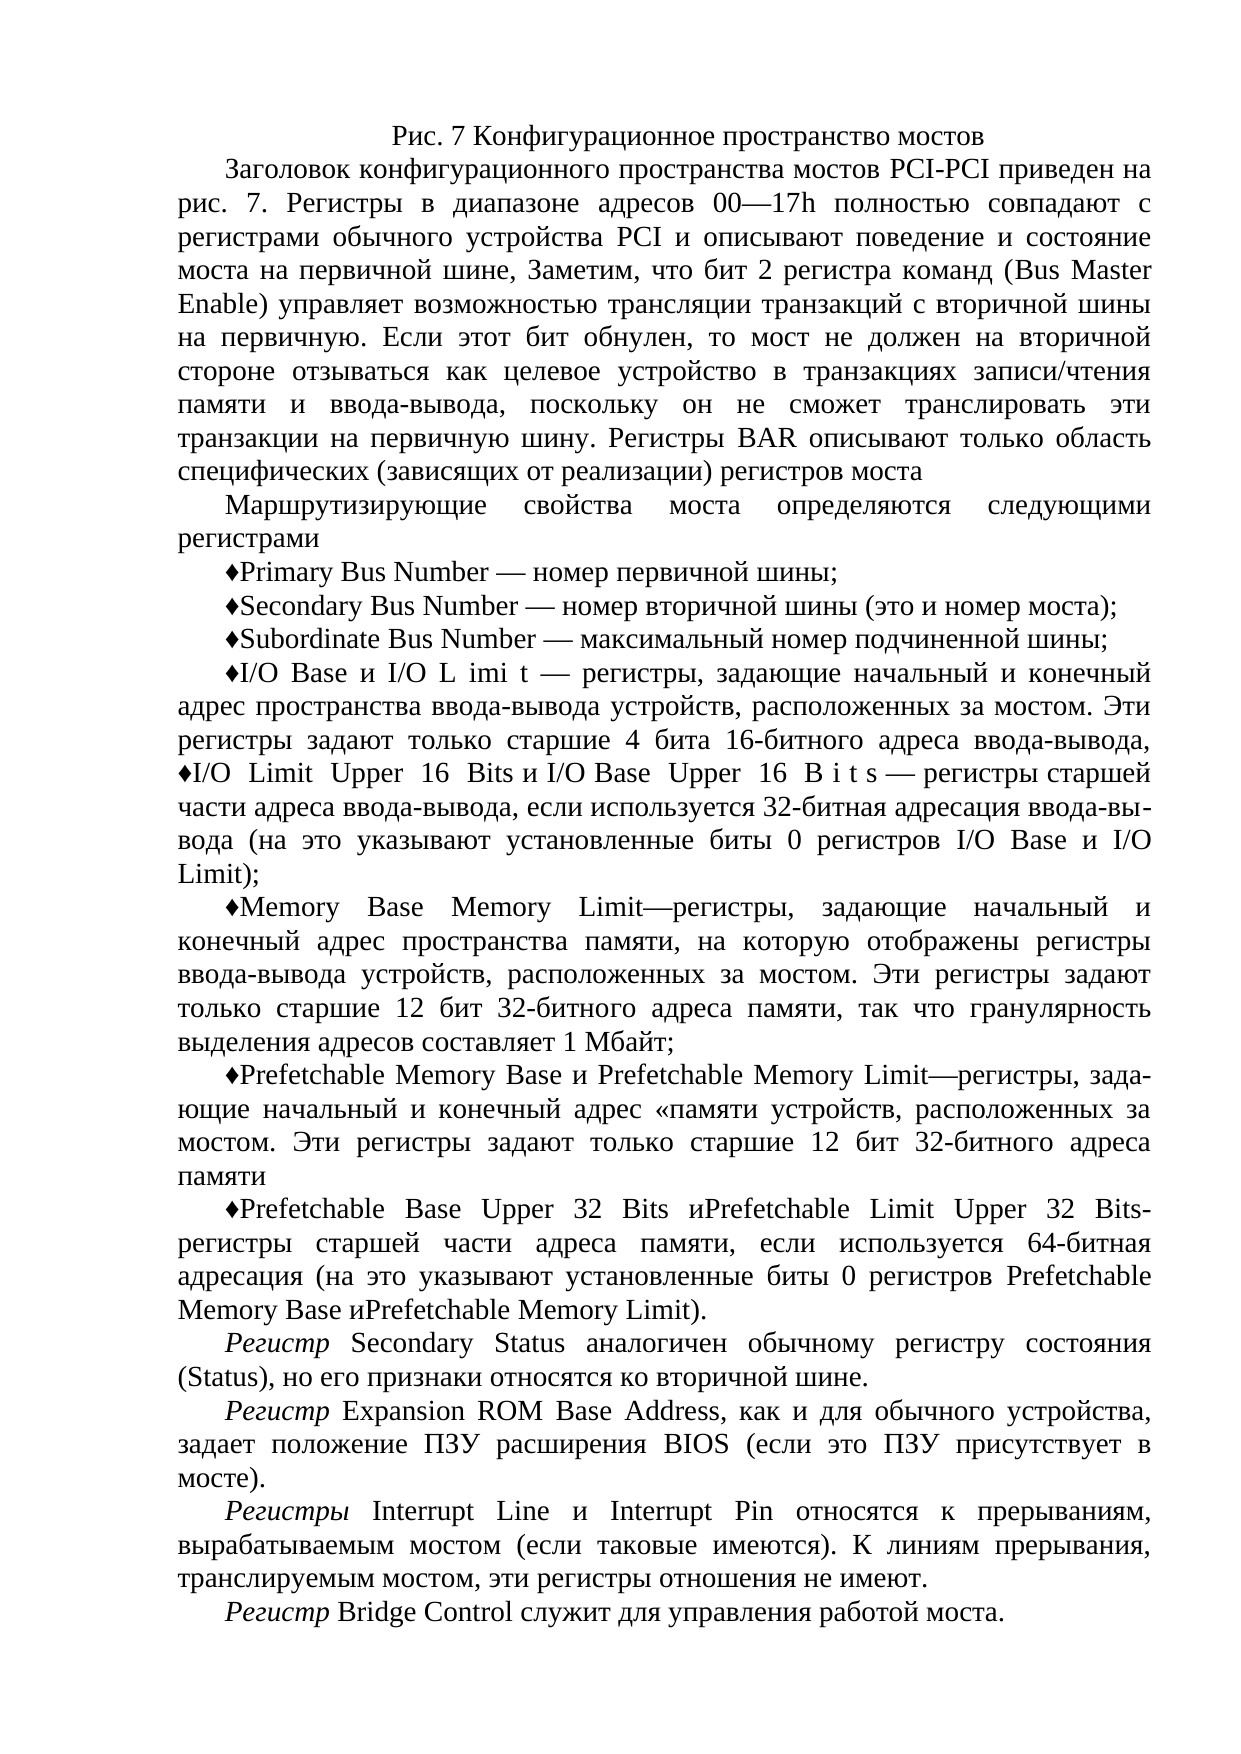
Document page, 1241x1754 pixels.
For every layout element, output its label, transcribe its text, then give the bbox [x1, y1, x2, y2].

text ♦Memory Base Memory Limit—регистры, задающие начальный и конечный адрес пространства памяти, на которую отображены регистры ввода-вывода устройств, расположенных за мостом. Эти регистры задают только старшие 12 бит 32-битно­го адреса памяти, так что гранулярность выделения адресов составляет 1 Мбайт; [177, 889, 1152, 1057]
text ♦I/O Base и I/O L imi t — регистры, задающие начальный и конечный адрес пространства ввода-вывода устройств, расположенных за мостом. Эти регистры задают только старшие 4 бита 16-битного адреса ввода-вывода, ♦I/O Limit Upper 16 Bits и I/O Base Upper 16 В i t s — регистры старшей части адреса ввода-вывода, если используется 32-битная адресация ввода-вы­вода (на это указывают установленные биты 0 регистров I/O Base и I/О Limit); [177, 655, 1152, 889]
text Регистр Secondary Status аналогичен обычному регистру состояния (Status), но его признаки относятся ко вторичной шине. [177, 1326, 1152, 1393]
text Заголовок конфигурационного пространства мостов PCI-PCI приведен на рис. 7. Регистры в диапазоне адресов 00—17h полностью совпадают с регистрами обычного устройства PCI и описывают поведение и состояние моста на первичной шине, Заметим, что бит 2 регистра команд (Bus Master Enable) управляет возможностью трансляции транзакций с вторичной шины на первичную. Если этот бит обнулен, то мост не должен на вторичной стороне отзываться как целевое устройство в транзакциях записи/чтения памяти и ввода-вывода, поскольку он не сможет транслировать эти транзакции на первичную шину. Регистры BAR описывают только область специфических (зависящих от реализации) регистров моста [177, 152, 1152, 487]
text Регистры Interrupt Line и Interrupt Pin относятся к прерываниям, вырабаты­ваемым мостом (если таковые имеются). К линиям прерывания, транслируемым мостом, эти регистры отношения не имеют. [177, 1493, 1152, 1594]
text Регистр Bridge Control служит для управления работой моста. [177, 1594, 1152, 1627]
text Регистр Expansion ROM Base Address, как и для обычного устройства, задает положение ПЗУ расширения BIOS (если это ПЗУ присутствует в мосте). [177, 1393, 1152, 1493]
text ♦Prefetchable Base Upper 32 Bits иPrefetchable Limit Upper 32 Bits-регистры старшей части адреса памяти, если используется 64-битная адресация (на это указывают установленные биты 0 регистров Prefetchable Memory Base иPrefetchable Memory Limit). [177, 1191, 1152, 1326]
text Маршрутизирующие свойства моста определяются следующими регистрами [177, 487, 1152, 554]
text ♦Subordinate Bus Number — максимальный номер подчиненной шины; [177, 621, 1152, 655]
text ♦Secondary Bus Number — номер вторичной шины (это и номер моста); [177, 588, 1152, 621]
text ♦Primary Bus Number — номер первичной шины; [177, 554, 1152, 588]
text ♦Prefetchable Memory Base и Prefetchable Memory Limit—регистры, зада-ющие начальный и конечный адрес «памяти устройств, расположенных за мостом. Эти регистры задают только старшие 12 бит 32-битного адреса памяти [177, 1057, 1152, 1191]
subtitle Рис. 7 Конфигурационное пространство мостов [177, 118, 1152, 152]
